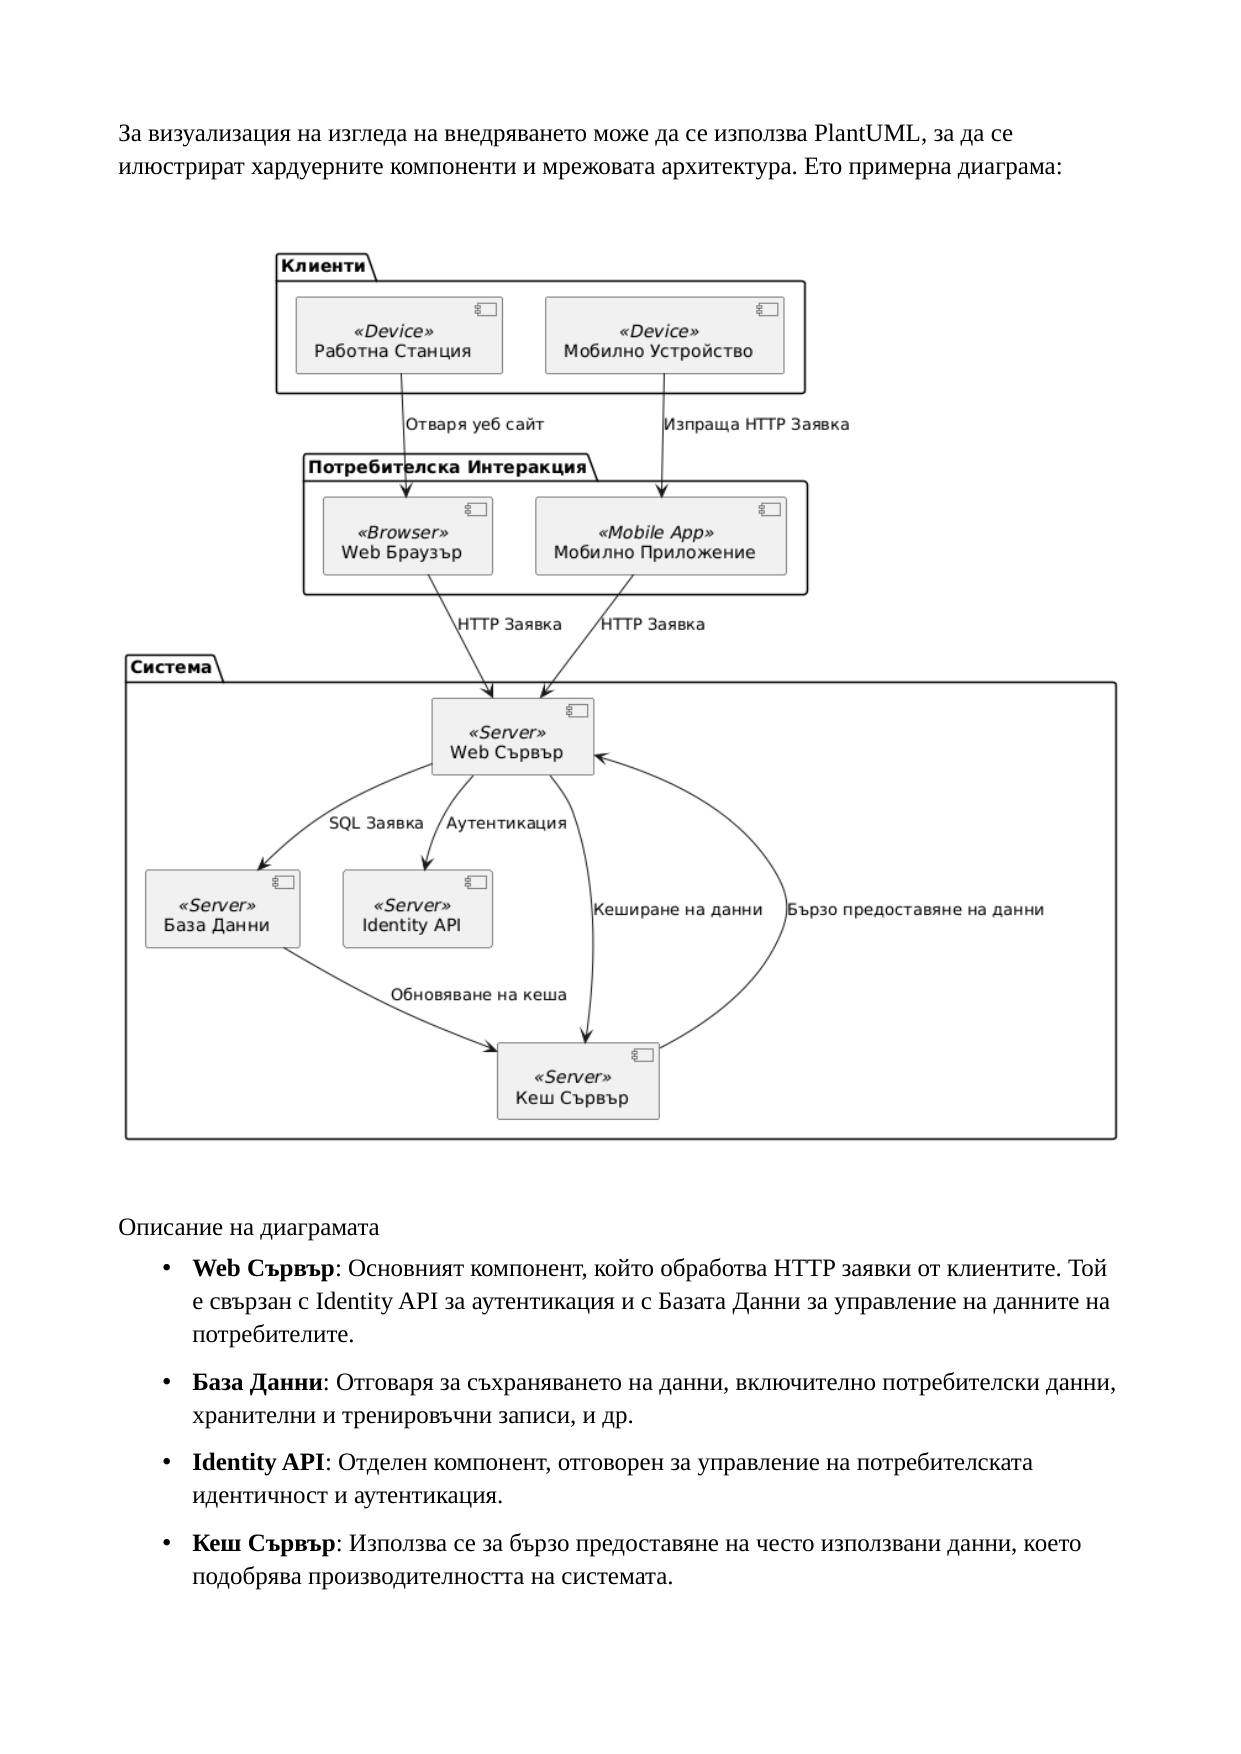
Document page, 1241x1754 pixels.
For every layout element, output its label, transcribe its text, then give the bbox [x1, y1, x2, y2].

list База Данни: Отговаря за съхраняването на данни, включително потребителски данни, хранителни и тренировъчни записи, и др. [162, 1367, 1122, 1428]
subtitle Описание на диаграмата [118, 1212, 1122, 1241]
list Web Сървър: Основният компонент, който обработва HTTP заявки от клиентите. Той е свързан с Identity API за аутентикация и с Базата Данни за управление на данните на потребителите. [162, 1253, 1122, 1348]
text За визуализация на изгледа на внедряването може да се използва PlantUML, за да се илюстрират хардуерните компоненти и мрежовата архитектура. Ето примерна диаграма: [118, 118, 1122, 180]
list Identity API: Отделен компонент, отговорен за управление на потребителската идентичност и аутентикация. [162, 1447, 1122, 1509]
list Кеш Сървър: Използва се за бързо предоставяне на често използвани данни, което подобрява производителността на системата. [162, 1528, 1122, 1590]
picture [118, 246, 1123, 1146]
